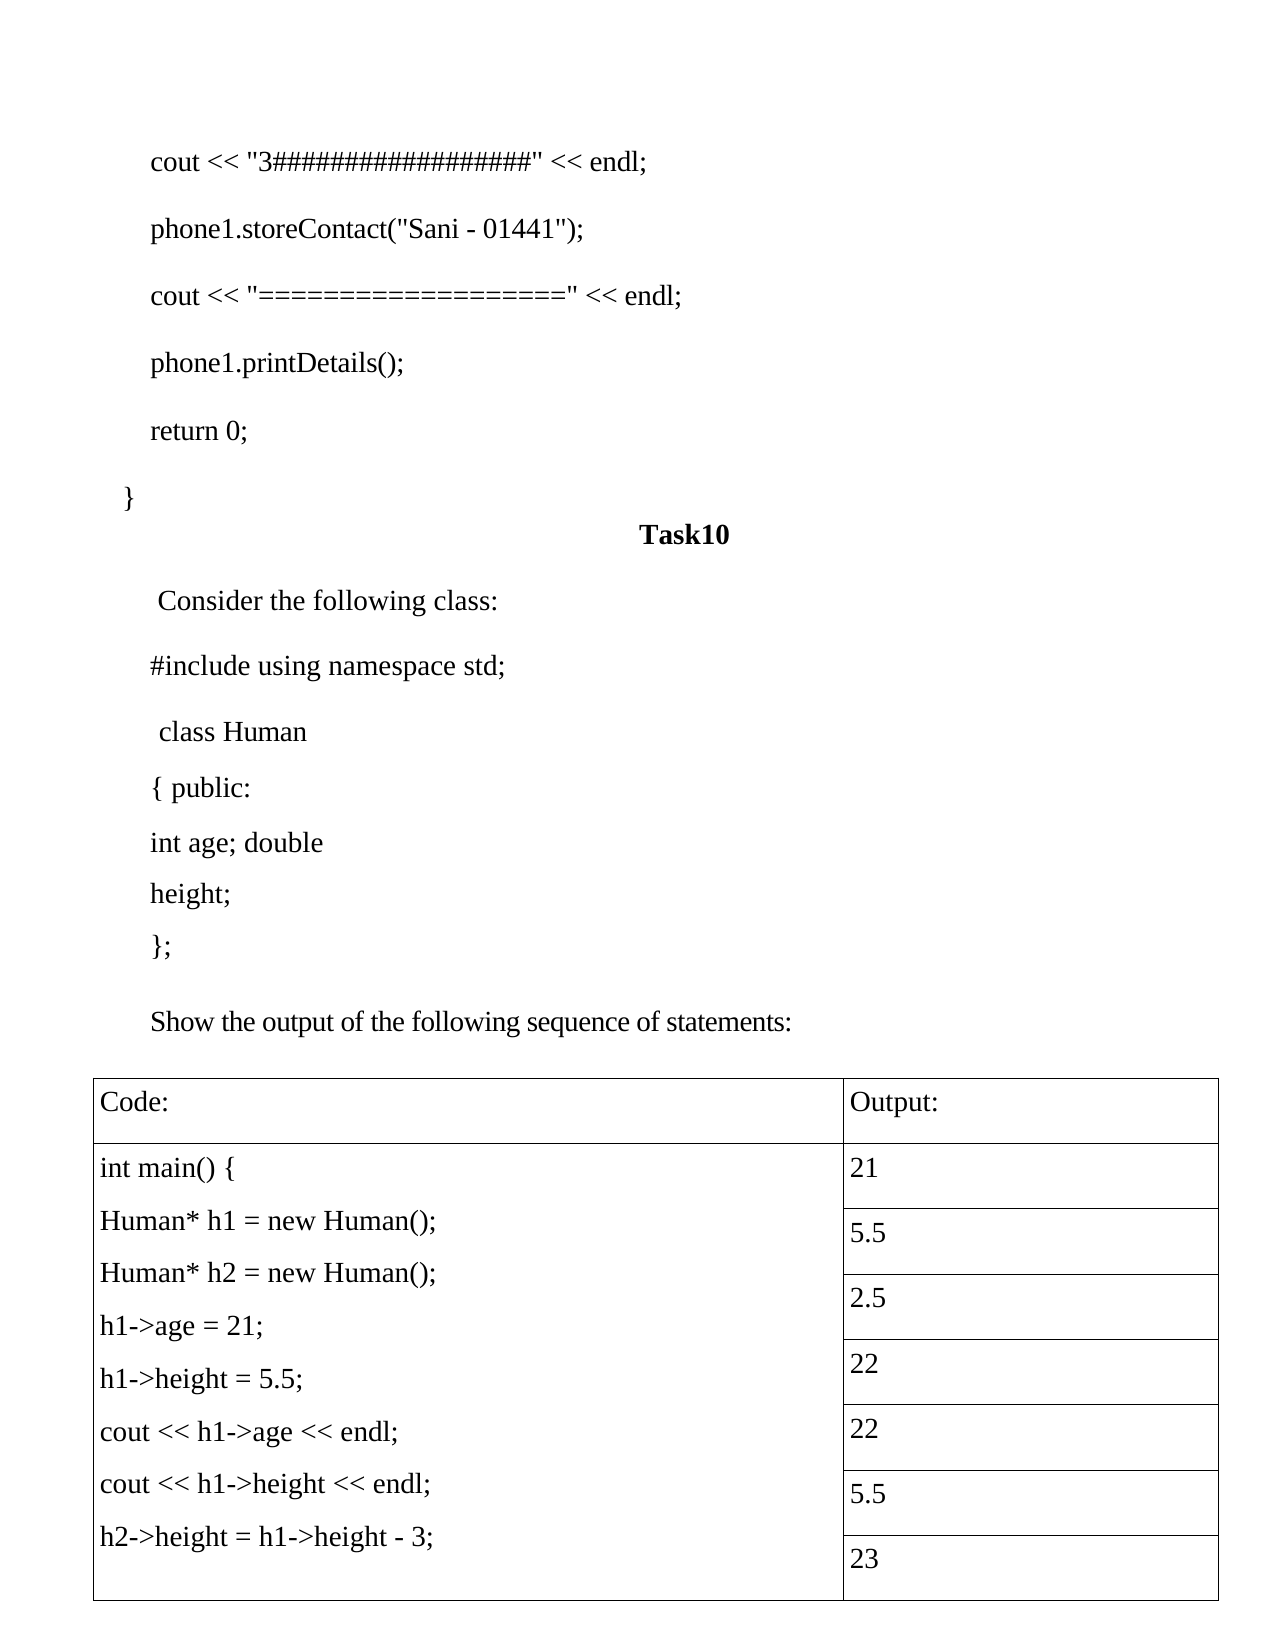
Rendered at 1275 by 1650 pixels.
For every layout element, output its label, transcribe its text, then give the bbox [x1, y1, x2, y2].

text phone1.storeContact("Sani - 01441"); [122, 211, 1219, 244]
text Show the output of the following sequence of statements: [150, 1004, 1275, 1037]
text } [122, 480, 1219, 514]
text cout << "3##################" << endl; [122, 144, 1219, 177]
table_cell 5.5 [844, 1471, 1218, 1535]
text }; [150, 928, 1275, 962]
table_cell 2.5 [844, 1275, 1218, 1339]
table_cell 5.5 [844, 1209, 1218, 1274]
text return 0; [122, 413, 1219, 446]
table_header Code: [94, 1079, 843, 1143]
table_cell 22 [844, 1340, 1218, 1404]
text cout << "===================" << endl; [122, 278, 1219, 312]
table_cell int main() { Human* h1 = new Human(); Human* h2 = new Human(); h1->age = 21; h1->height = 5.5; cout << h1->age << endl; cout << h1->height << endl; h2->height = h1->height - 3; cout << h2->height << endl; h2->age = h1->age++; cout << h1->age << endl; h2 = h1; cout << h2->age << endl; cout << h2->height << endl; h2->age++; h2->height++; cout << h1->age << endl; cout << h1->height << endl; h1->age = ++h2->age; cout << h2->age << endl; cout << h2->height << endl; delete h1; delete h2; return 0; }; [94, 1144, 843, 1600]
text class Human [158, 714, 1275, 747]
table_cell 21 [844, 1144, 1218, 1208]
text { public: [150, 770, 1275, 803]
text #include using namespace std; [150, 648, 1219, 682]
table_header Output: [844, 1079, 1218, 1143]
table_cell 23 [844, 1536, 1218, 1600]
text phone1.printDetails(); [122, 346, 1219, 379]
text Task10 [150, 517, 1219, 551]
table_cell 22 [844, 1405, 1218, 1469]
text int age; double height; [150, 826, 342, 910]
text Consider the following class: [150, 583, 1219, 616]
